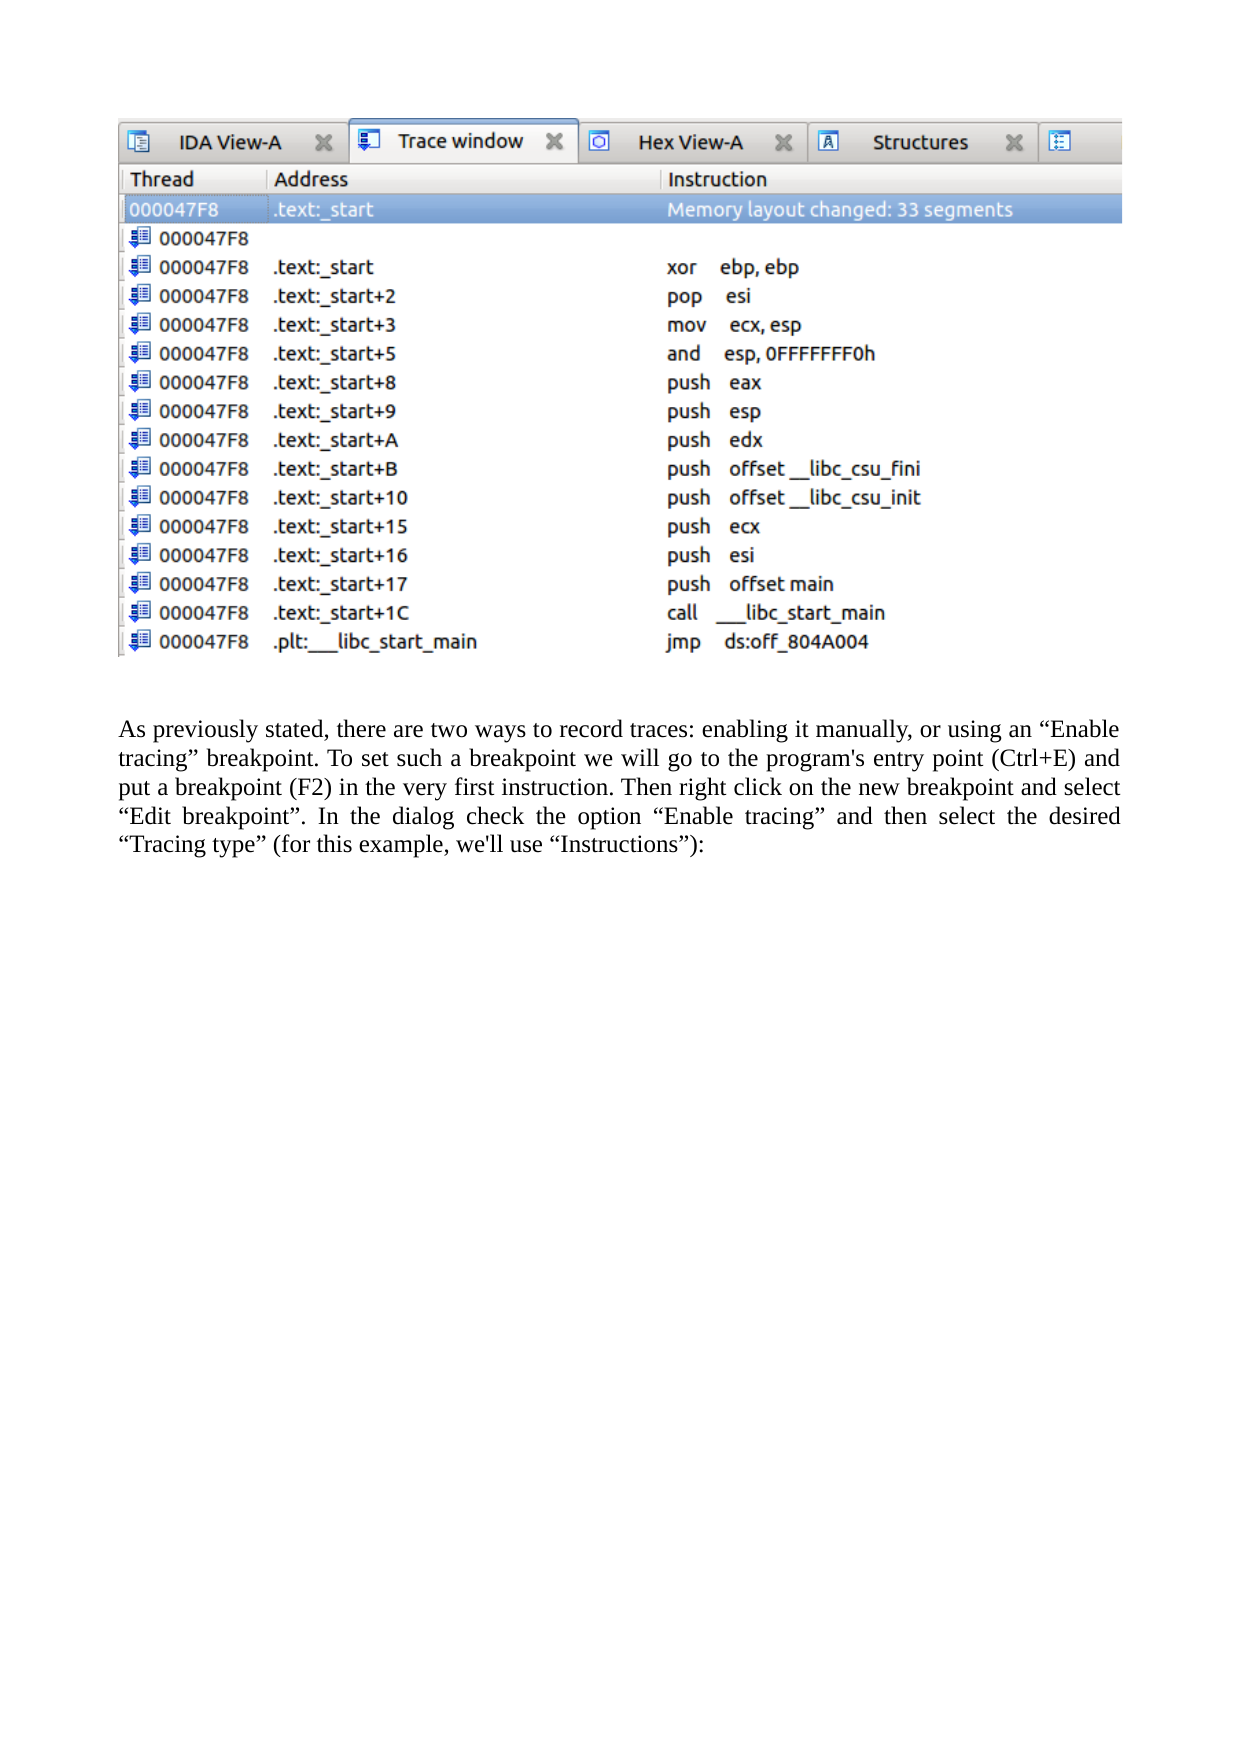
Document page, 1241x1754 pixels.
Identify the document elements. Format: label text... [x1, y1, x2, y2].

picture [118, 118, 1123, 657]
text As previously stated, there are two ways to record traces: enabling it manually, or using an “Enable tracing” breakpoint. To set such a breakpoint we will go to the program's entry point (Ctrl+E) and put a breakpoint (F2) in the very first instruction. Then right click on the new breakpoint and select “Edit breakpoint”. In the dialog check the option “Enable tracing” and then select the desired “Tracing type” (for this example, we'll use “Instructions”): [118, 714, 1122, 858]
